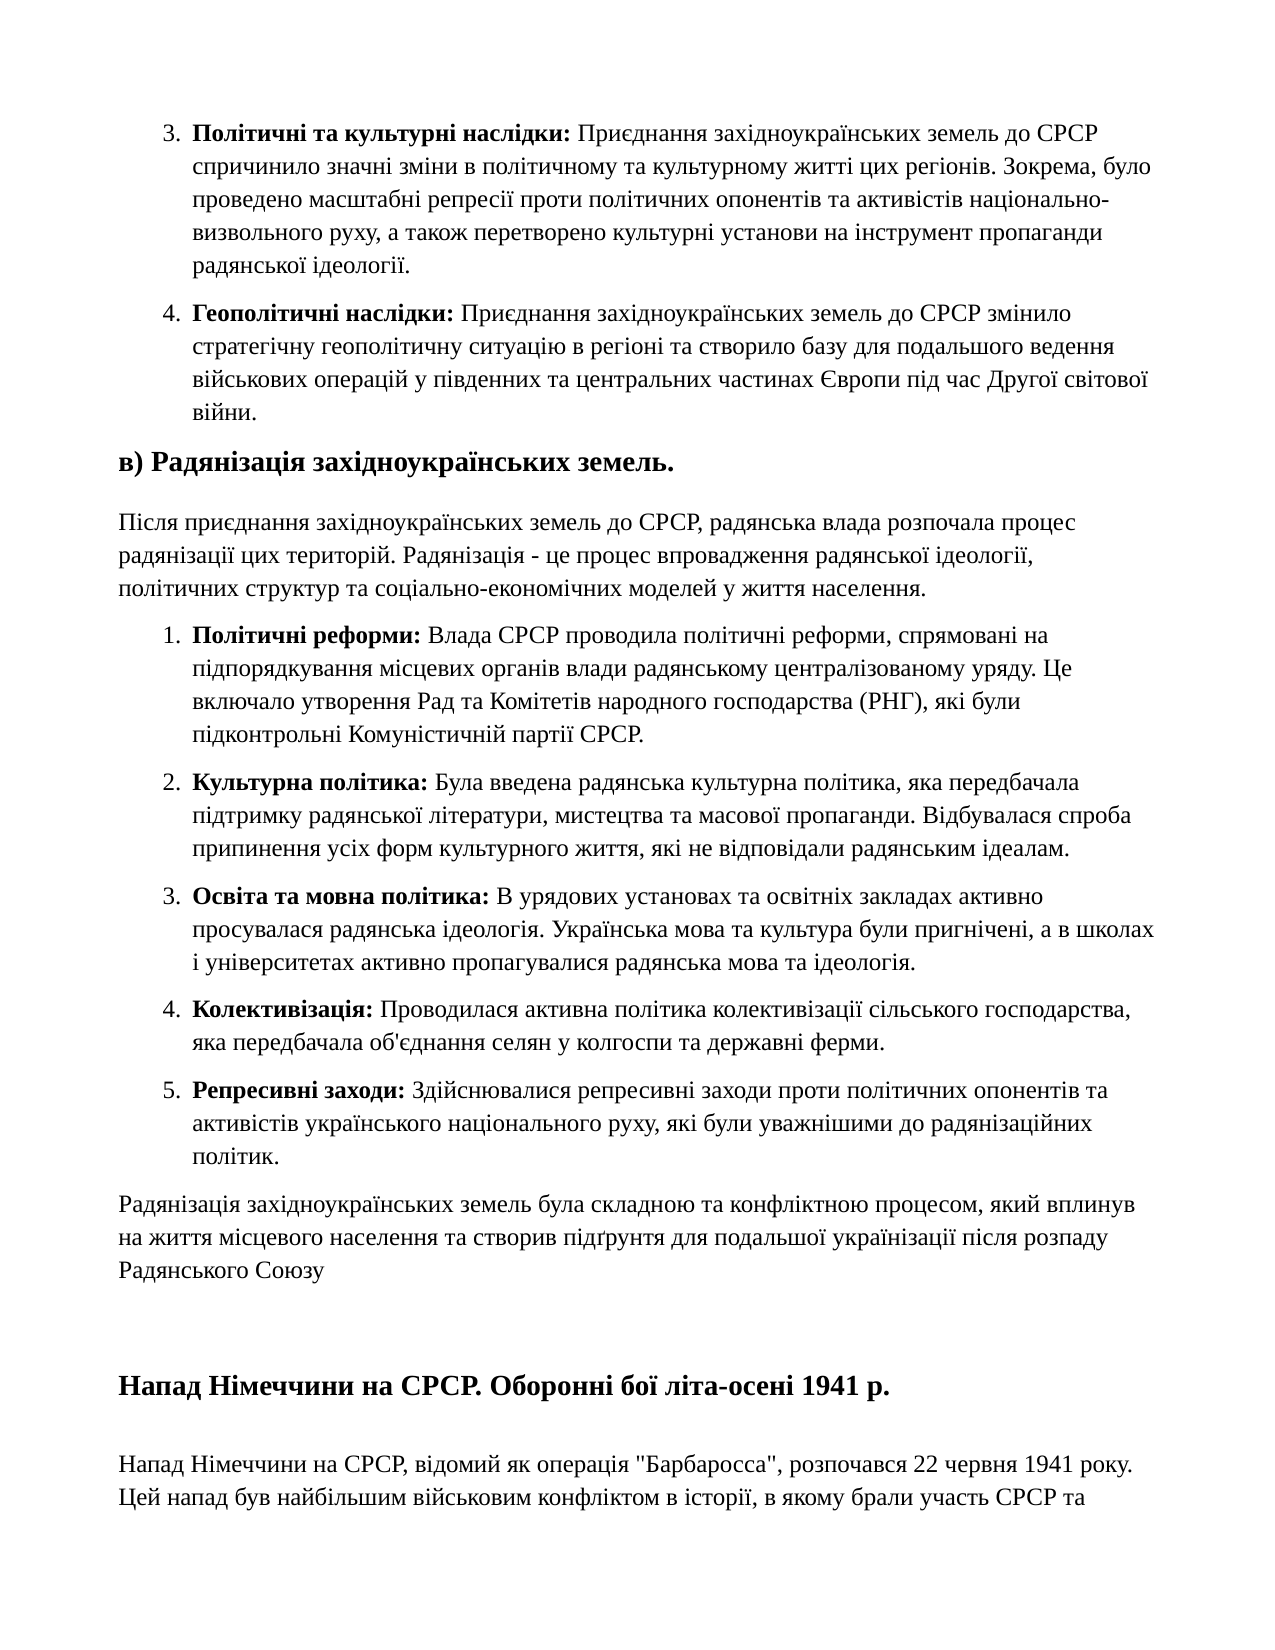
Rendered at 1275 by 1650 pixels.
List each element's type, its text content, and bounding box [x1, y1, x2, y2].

list Культурна політика: Була введена радянська культурна політика, яка передбачала підтримку радянської літератури, мистецтва та масової пропаганди. Відбувалася спроба припинення усіх форм культурного життя, які не відповідали радянським ідеалам. [162, 767, 1157, 862]
text в) Радянізація західноукраїнських земель. [118, 444, 1157, 478]
text Після приєднання західноукраїнських земель до СРСР, радянська влада розпочала процес радянізації цих територій. Радянізація - це процес впровадження радянської ідеології, політичних структур та соціально-економічних моделей у життя населення. [118, 507, 1157, 602]
text Напад Німеччини на СРСР, відомий як операція "Барбаросса", розпочався 22 червня 1941 року. Цей напад був найбільшим військовим конфліктом в історії, в якому брали участь СРСР та [118, 1449, 1157, 1511]
list Освіта та мовна політика: В урядових установах та освітніх закладах активно просувалася радянська ідеологія. Українська мова та культура були пригнічені, а в школах і університетах активно пропагувалися радянська мова та ідеологія. [162, 881, 1157, 976]
list Політичні та культурні наслідки: Приєднання західноукраїнських земель до СРСР спричинило значні зміни в політичному та культурному житті цих регіонів. Зокрема, було проведено масштабні репресії проти політичних опонентів та активістів національно-визвольного руху, а також перетворено культурні установи на інструмент пропаганди радянської ідеології. [162, 118, 1157, 279]
list Геополітичні наслідки: Приєднання західноукраїнських земель до СРСР змінило стратегічну геополітичну ситуацію в регіоні та створило базу для подальшого ведення військових операцій у південних та центральних частинах Європи під час Другої світової війни. [162, 298, 1157, 426]
list Колективізація: Проводилася активна політика колективізації сільського господарства, яка передбачала об'єднання селян у колгоспи та державні ферми. [162, 994, 1157, 1056]
list Політичні реформи: Влада СРСР проводила політичні реформи, спрямовані на підпорядкування місцевих органів влади радянському централізованому уряду. Це включало утворення Рад та Комітетів народного господарства (РНГ), які були підконтрольні Комуністичній партії СРСР. [162, 620, 1157, 748]
text Радянізація західноукраїнських земель була складною та конфліктною процесом, який вплинув на життя місцевого населення та створив підґрунтя для подальшої українізації після розпаду Радянського Союзу [118, 1189, 1157, 1349]
list Репресивні заходи: Здійснювалися репресивні заходи проти політичних опонентів та активістів українського національного руху, які були уважнішими до радянізаційних політик. [162, 1075, 1157, 1170]
text Напад Німеччини на СРСР. Оборонні бої літа-осені 1941 р. [118, 1368, 1157, 1402]
